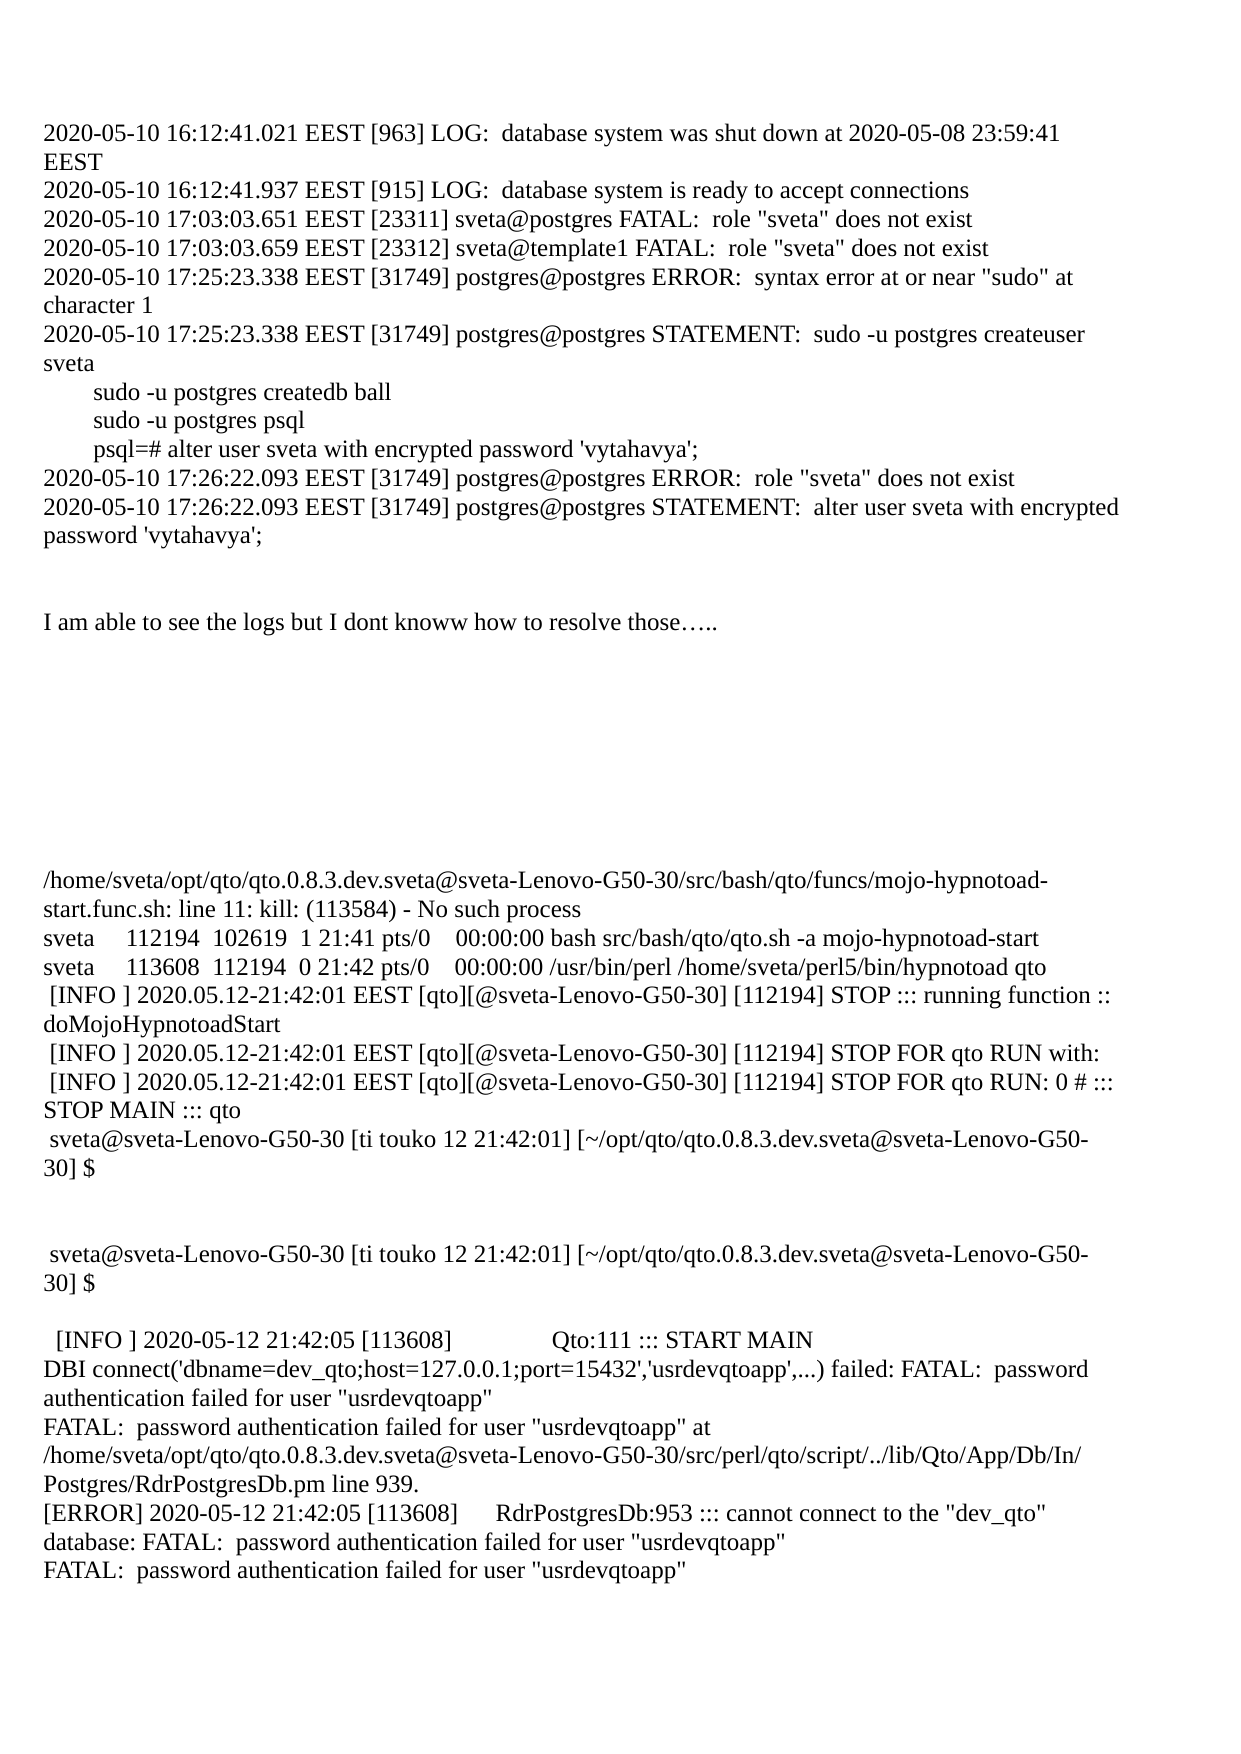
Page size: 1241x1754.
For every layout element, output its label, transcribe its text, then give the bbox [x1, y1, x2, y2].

text 2020-05-10 16:12:41.021 EEST [963] LOG: database system was shut down at 2020-05-08 23:59:41 EEST [43, 118, 1122, 176]
text /home/sveta/opt/qto/qto.0.8.3.dev.sveta@sveta-Lenovo-G50-30/src/bash/qto/funcs/mojo-hypnotoad-start.func.sh: line 11: kill: (113584) - No such process [43, 866, 1122, 923]
text [INFO ] 2020-05-12 21:42:05 [113608] Qto:111 ::: START MAIN [43, 1326, 1122, 1354]
text 2020-05-10 17:26:22.093 EEST [31749] postgres@postgres STATEMENT: alter user sveta with encrypted password 'vytahavya'; [43, 492, 1122, 549]
text [ERROR] 2020-05-12 21:42:05 [113608] RdrPostgresDb:953 ::: cannot connect to the "dev_qto" database: FATAL: password authentication failed for user "usrdevqtoapp" [43, 1498, 1122, 1556]
text sveta@sveta-Lenovo-G50-30 [ti touko 12 21:42:01] [~/opt/qto/qto.0.8.3.dev.sveta@sveta-Lenovo-G50-30] $ [43, 1239, 1122, 1297]
text psql=# alter user sveta with encrypted password 'vytahavya'; [43, 434, 1122, 463]
text DBI connect('dbname=dev_qto;host=127.0.0.1;port=15432','usrdevqtoapp',...) failed: FATAL: password authentication failed for user "usrdevqtoapp" [43, 1354, 1122, 1412]
text [INFO ] 2020.05.12-21:42:01 EEST [qto][@sveta-Lenovo-G50-30] [112194] STOP FOR qto RUN: 0 # ::: STOP MAIN ::: qto [43, 1067, 1122, 1124]
text 2020-05-10 16:12:41.937 EEST [915] LOG: database system is ready to accept connections [43, 176, 1122, 204]
text 2020-05-10 17:03:03.659 EEST [23312] sveta@template1 FATAL: role "sveta" does not exist [43, 233, 1122, 262]
text sveta 112194 102619 1 21:41 pts/0 00:00:00 bash src/bash/qto/qto.sh -a mojo-hypnotoad-start [43, 923, 1122, 952]
text sveta 113608 112194 0 21:42 pts/0 00:00:00 /usr/bin/perl /home/sveta/perl5/bin/hypnotoad qto [43, 952, 1122, 981]
text sveta@sveta-Lenovo-G50-30 [ti touko 12 21:42:01] [~/opt/qto/qto.0.8.3.dev.sveta@sveta-Lenovo-G50-30] $ [43, 1124, 1122, 1182]
text FATAL: password authentication failed for user "usrdevqtoapp" [43, 1556, 1122, 1584]
text FATAL: password authentication failed for user "usrdevqtoapp" at /home/sveta/opt/qto/qto.0.8.3.dev.sveta@sveta-Lenovo-G50-30/src/perl/qto/script/../lib/Qto/App/Db/In/Postgres/RdrPostgresDb.pm line 939. [43, 1412, 1122, 1498]
text [INFO ] 2020.05.12-21:42:01 EEST [qto][@sveta-Lenovo-G50-30] [112194] STOP ::: running function :: doMojoHypnotoadStart [43, 981, 1122, 1038]
text 2020-05-10 17:25:23.338 EEST [31749] postgres@postgres ERROR: syntax error at or near "sudo" at character 1 [43, 262, 1122, 319]
text sudo -u postgres createdb ball [43, 377, 1122, 406]
text 2020-05-10 17:26:22.093 EEST [31749] postgres@postgres ERROR: role "sveta" does not exist [43, 463, 1122, 492]
text 2020-05-10 17:25:23.338 EEST [31749] postgres@postgres STATEMENT: sudo -u postgres createuser sveta [43, 319, 1122, 377]
text [INFO ] 2020.05.12-21:42:01 EEST [qto][@sveta-Lenovo-G50-30] [112194] STOP FOR qto RUN with: [43, 1038, 1122, 1067]
text sudo -u postgres psql [43, 406, 1122, 434]
text I am able to see the logs but I dont knoww how to resolve those….. [43, 607, 1122, 636]
text 2020-05-10 17:03:03.651 EEST [23311] sveta@postgres FATAL: role "sveta" does not exist [43, 204, 1122, 233]
